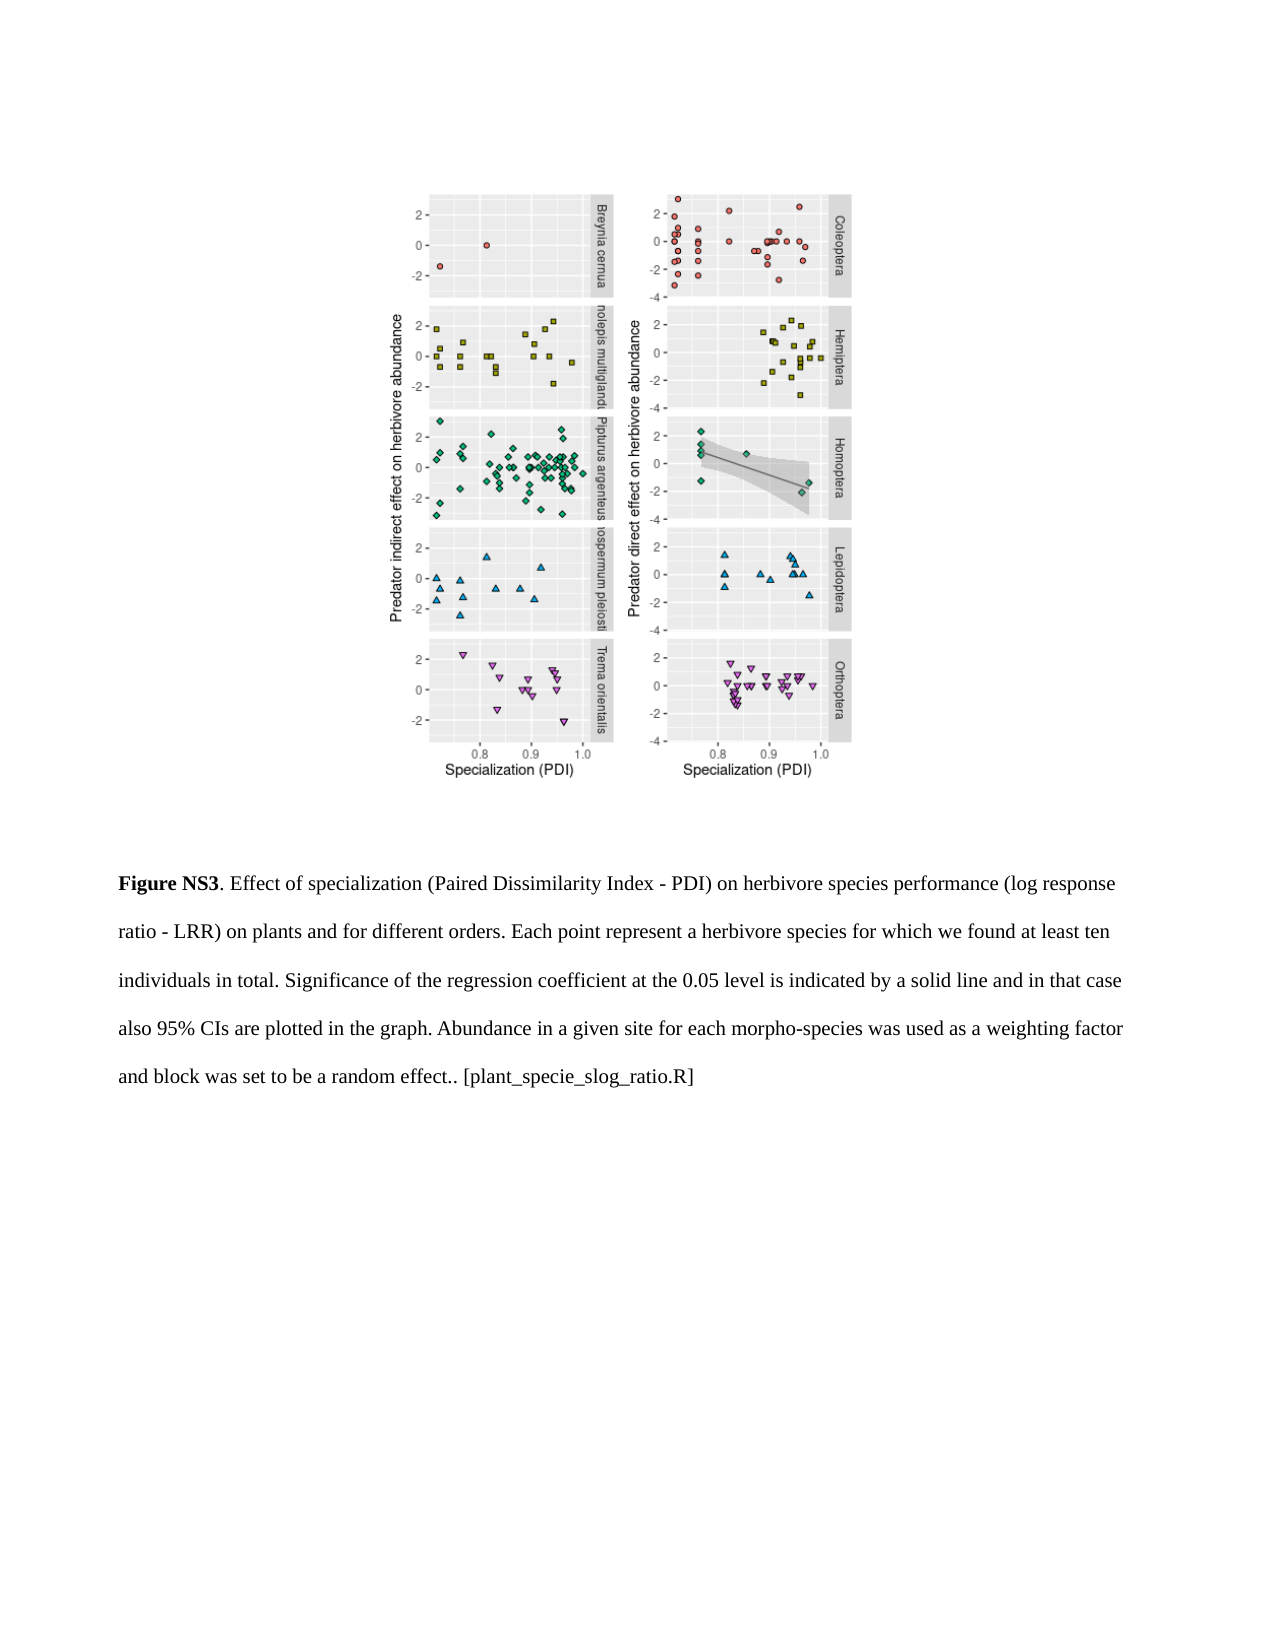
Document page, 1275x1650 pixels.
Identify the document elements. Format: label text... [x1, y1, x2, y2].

picture [383, 187, 859, 786]
text Figure NS3. Effect of specialization (Paired Dissimilarity Index - PDI) on herbivore species performance (log response ratio - LRR) on plants and for different orders. Each point represent a herbivore species for which we found at least ten individuals in total. Significance of the regression coefficient at the 0.05 level is indicated by a solid line and in that case also 95% CIs are plotted in the graph. Abundance in a given site for each morpho-species was used as a weighting factor and block was set to be a random effect.. [plant_specie_slog_ratio.R] [118, 871, 1157, 1088]
